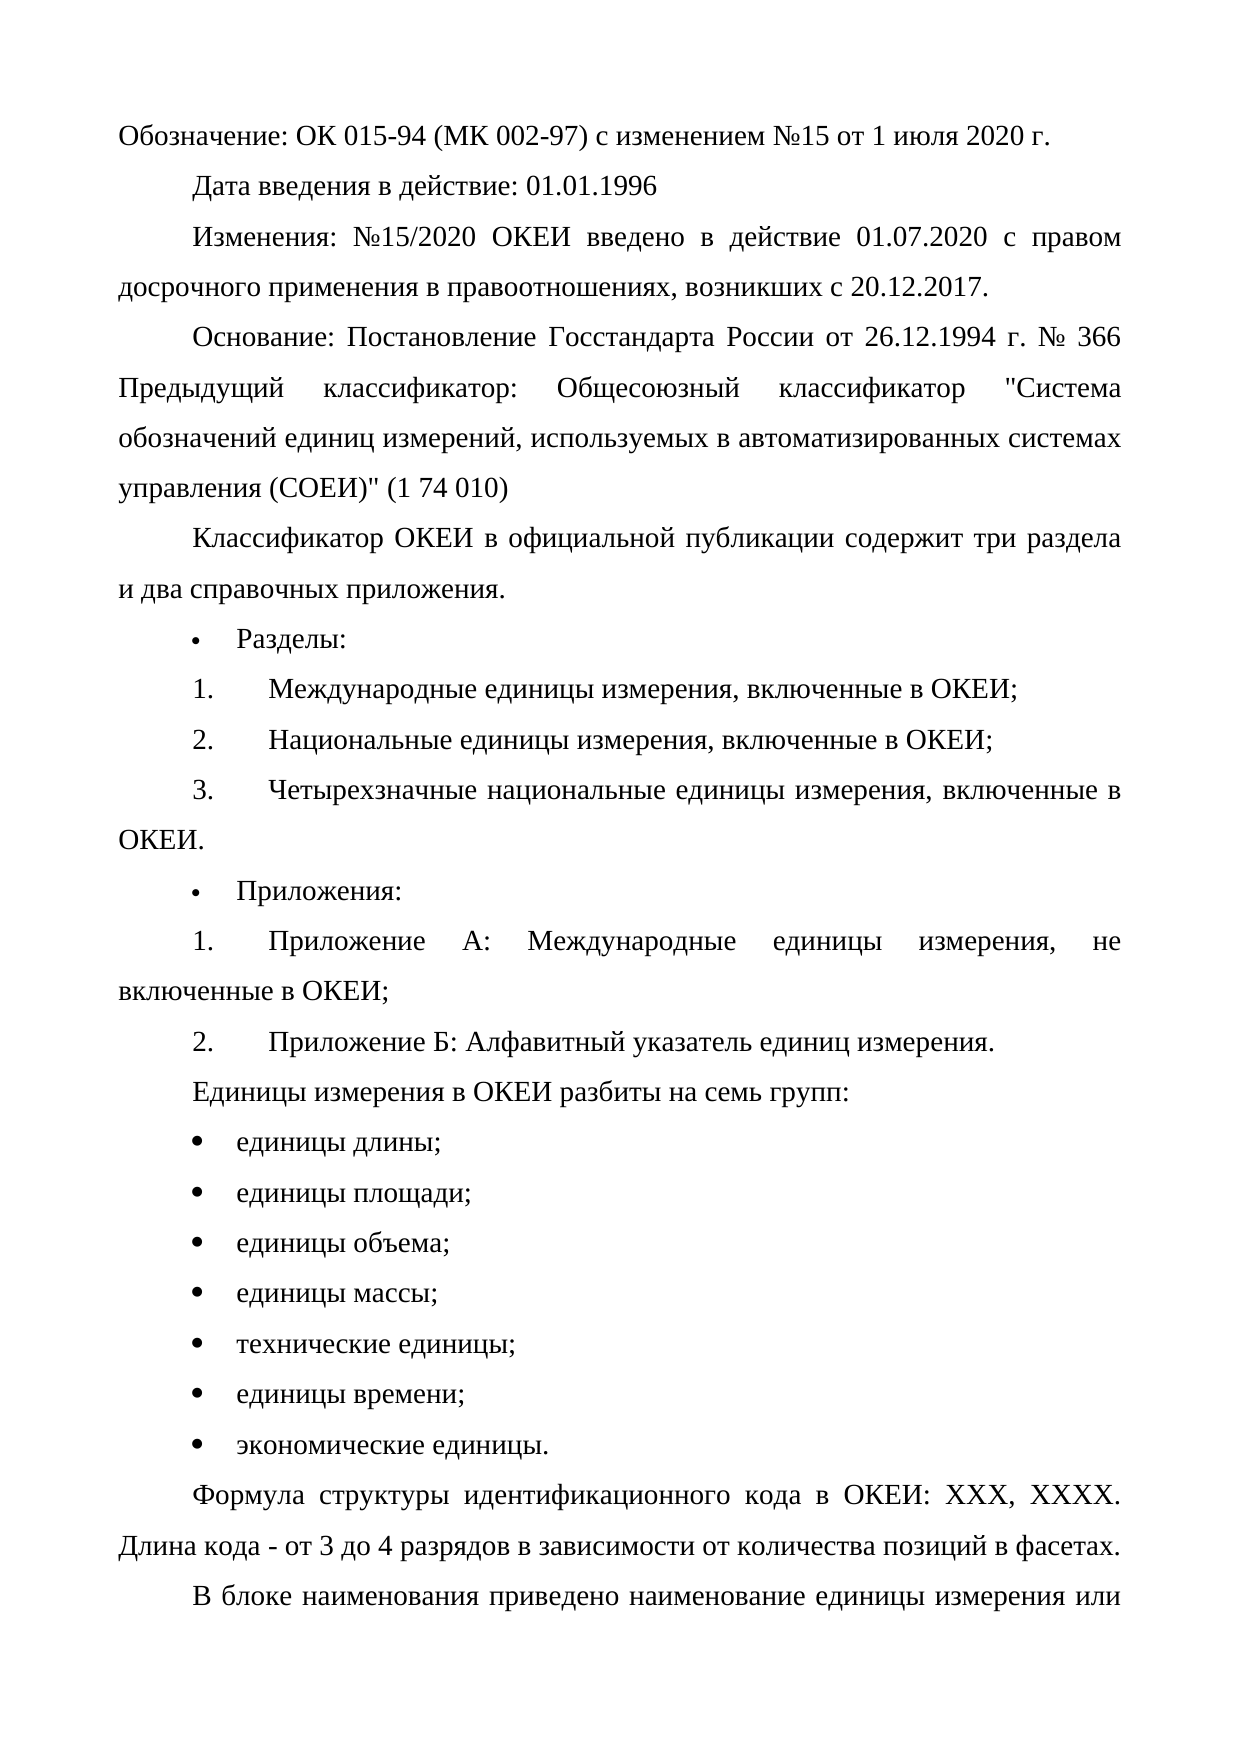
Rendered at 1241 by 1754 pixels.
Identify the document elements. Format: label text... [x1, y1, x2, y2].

list единицы длины; [118, 1124, 1122, 1158]
text Дата введения в действие: 01.01.1996 [118, 168, 1122, 202]
list Приложение А: Международные единицы измерения, не включенные в ОКЕИ; [118, 923, 1122, 1007]
text Классификатор ОКЕИ в официальной публикации содержит три раздела и два справочных приложения. [118, 521, 1122, 604]
list Четырехзначные национальные единицы измерения, включенные в ОКЕИ. [118, 772, 1122, 856]
list единицы времени; [118, 1376, 1122, 1410]
text В блоке наименования приведено наименование единицы измерения или [118, 1578, 1122, 1611]
list Разделы: [118, 621, 1122, 655]
list единицы объема; [118, 1225, 1122, 1259]
text Изменения: №15/2020 ОКЕИ введено в действие 01.07.2020 с правом досрочного применения в правоотношениях, возникших с 20.12.2017. [118, 219, 1122, 303]
list Приложения: [118, 873, 1122, 906]
list технические единицы; [118, 1326, 1122, 1360]
text Основание: Постановление Госстандарта России от 26.12.1994 г. № 366 Предыдущий классификатор: Общесоюзный классификатор "Система обозначений единиц измерений, используемых в автоматизированных системах управления (СОЕИ)" (1 74 010) [118, 319, 1122, 504]
text Формула структуры идентификационного кода в ОКЕИ: XXX, XXXX. Длина кода - от 3 до 4 разрядов в зависимости от количества позиций в фасетах. [118, 1477, 1122, 1561]
list Приложение Б: Алфавитный указатель единиц измерения. [118, 1024, 1122, 1057]
list Международные единицы измерения, включенные в ОКЕИ; [118, 672, 1122, 705]
list экономические единицы. [118, 1427, 1122, 1461]
list единицы площади; [118, 1175, 1122, 1208]
text Единицы измерения в ОКЕИ разбиты на семь групп: [118, 1074, 1122, 1108]
list Национальные единицы измерения, включенные в ОКЕИ; [118, 722, 1122, 755]
text Обозначение: ОК 015-94 (МК 002-97) с изменением №15 от 1 июля 2020 г. [118, 118, 1122, 152]
list единицы массы; [118, 1276, 1122, 1309]
